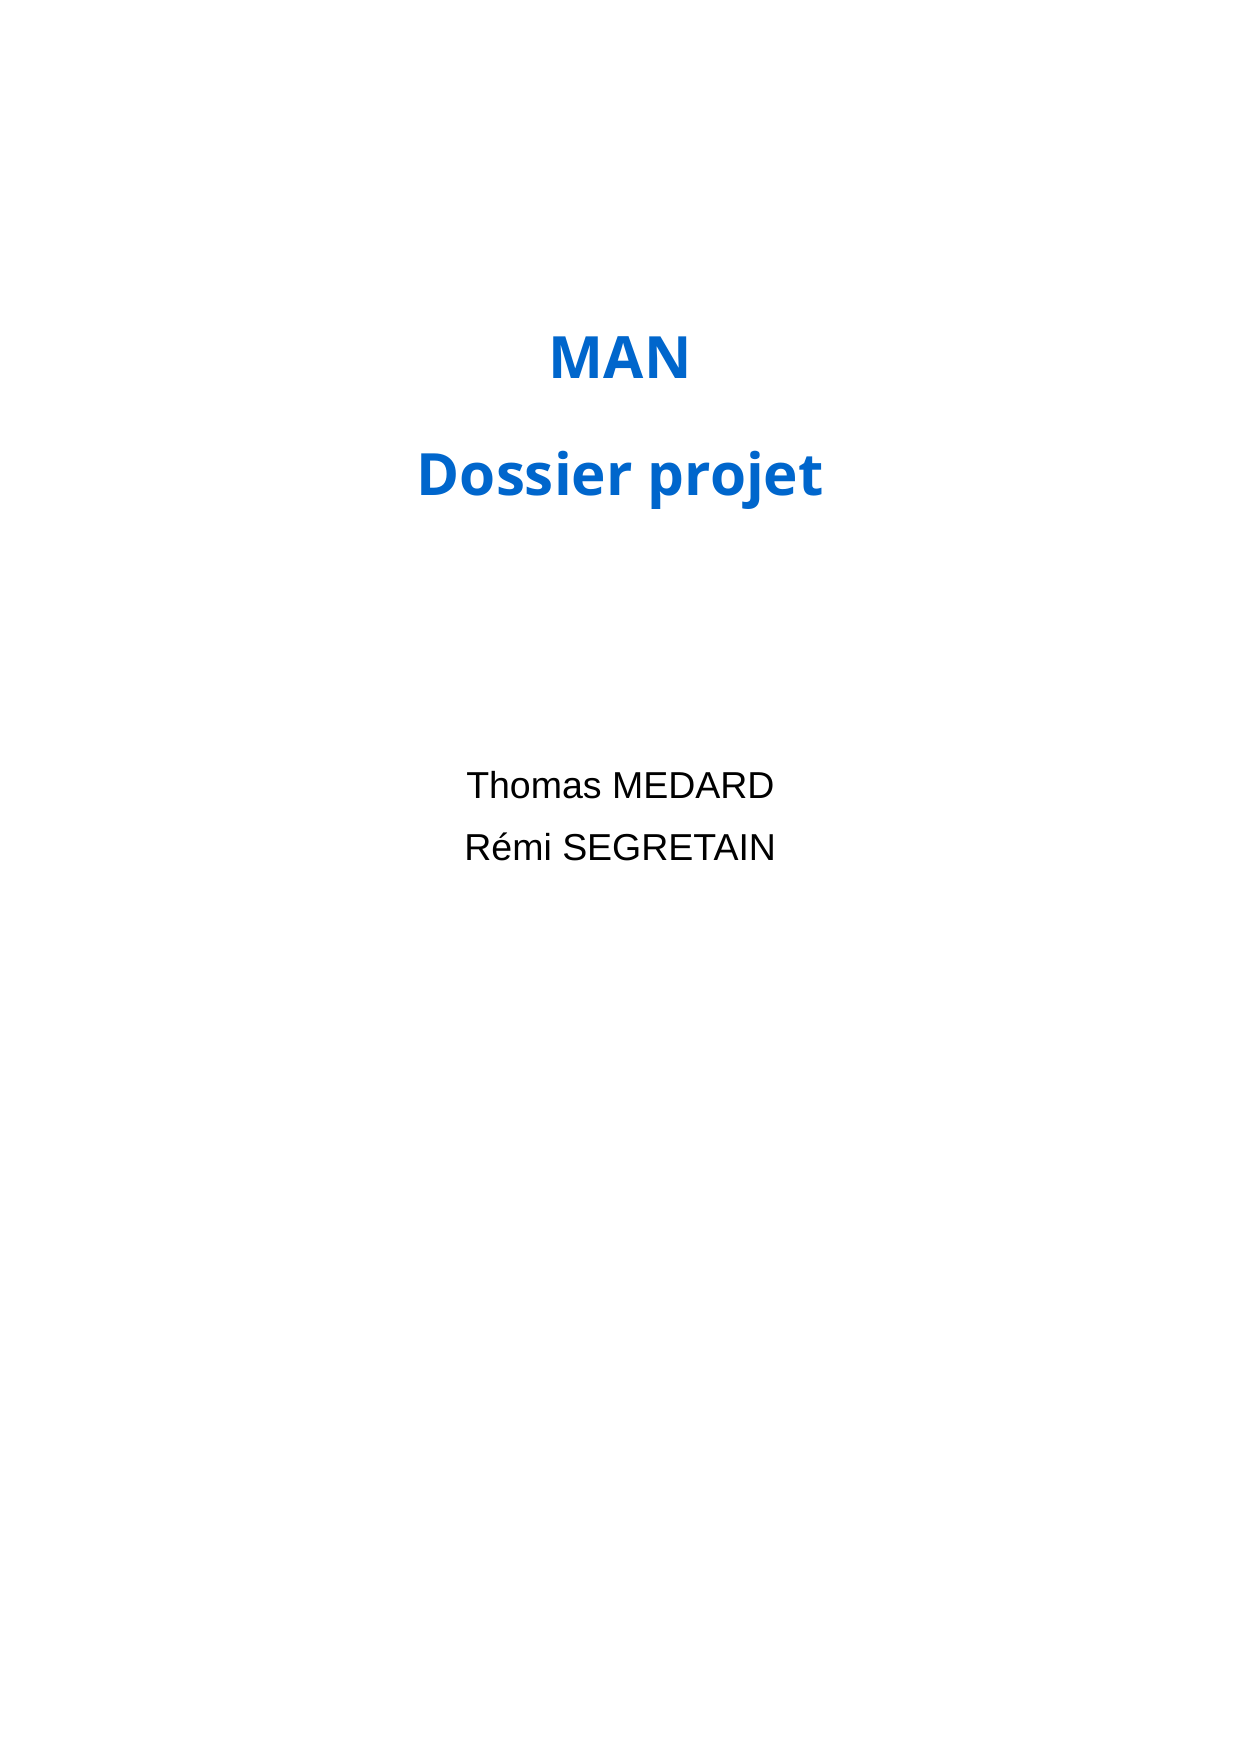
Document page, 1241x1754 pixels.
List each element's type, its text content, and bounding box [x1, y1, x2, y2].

subtitle Rémi SEGRETAIN [118, 825, 1122, 868]
title Dossier projet [118, 433, 1122, 513]
title MAN [118, 316, 1122, 396]
subtitle Thomas MEDARD [118, 763, 1122, 806]
